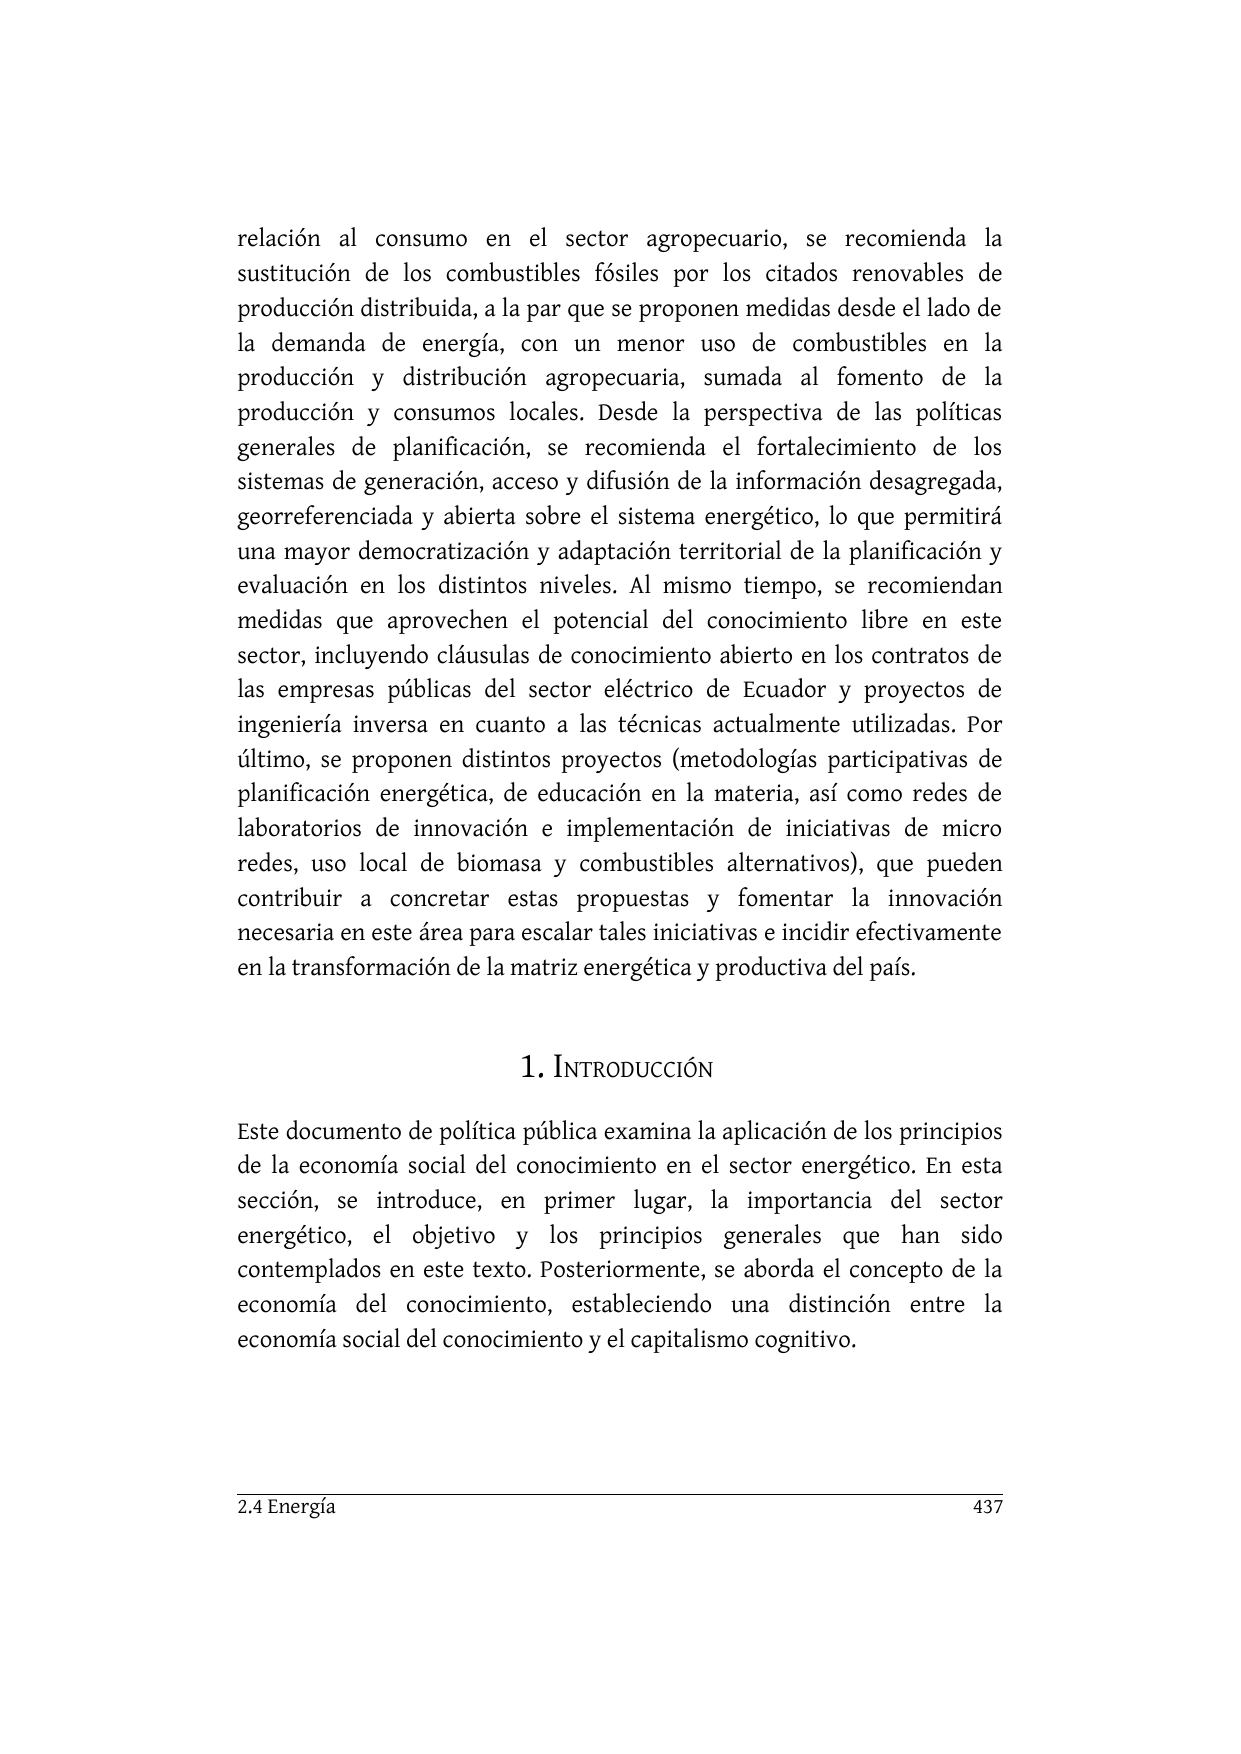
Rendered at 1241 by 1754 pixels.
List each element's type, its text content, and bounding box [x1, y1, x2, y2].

text relación al consumo en el sector agropecuario, se recomienda la sustitución de los combustibles fósiles por los citados renovables de producción distribuida, a la par que se proponen medidas desde el lado de la demanda de energía, con un menor uso de combustibles en la producción y distribución agropecuaria, sumada al fomento de la producción y consumos locales. Desde la perspectiva de las políticas generales de planificación, se recomienda el fortalecimiento de los sistemas de generación, acceso y difusión de la información desagregada, georreferenciada y abierta sobre el sistema energético, lo que permitirá una mayor democratización y adaptación territorial de la planificación y evaluación en los distintos niveles. Al mismo tiempo, se recomiendan medidas que aprovechen el potencial del conocimiento libre en este sector, incluyendo cláusulas de conocimiento abierto en los contratos de las empresas públicas del sector eléctrico de Ecuador y proyectos de ingeniería inversa en cuanto a las técnicas actualmente utilizadas. Por último, se proponen distintos proyectos (metodologías participativas de planificación energética, de educación en la materia, así como redes de laboratorios de innovación e implementación de iniciativas de micro redes, uso local de biomasa y combustibles alternativos), que pueden contribuir a concretar estas propuestas y fomentar la innovación necesaria en este área para escalar tales iniciativas e incidir efectivamente en la transformación de la matriz energética y productiva del país. [237, 225, 1003, 982]
text Este documento de política pública examina la aplicación de los principios de la economía social del conocimiento en el sector energético. En esta sección, se introduce, en primer lugar, la importancia del sector energético, el objetivo y los principios generales que han sido contemplados en este texto. Posteriormente, se aborda el concepto de la economía del conocimiento, estableciendo una distinción entre la economía social del conocimiento y el capitalismo cognitivo. [237, 1117, 1003, 1354]
subtitle Introducción [282, 1045, 958, 1087]
